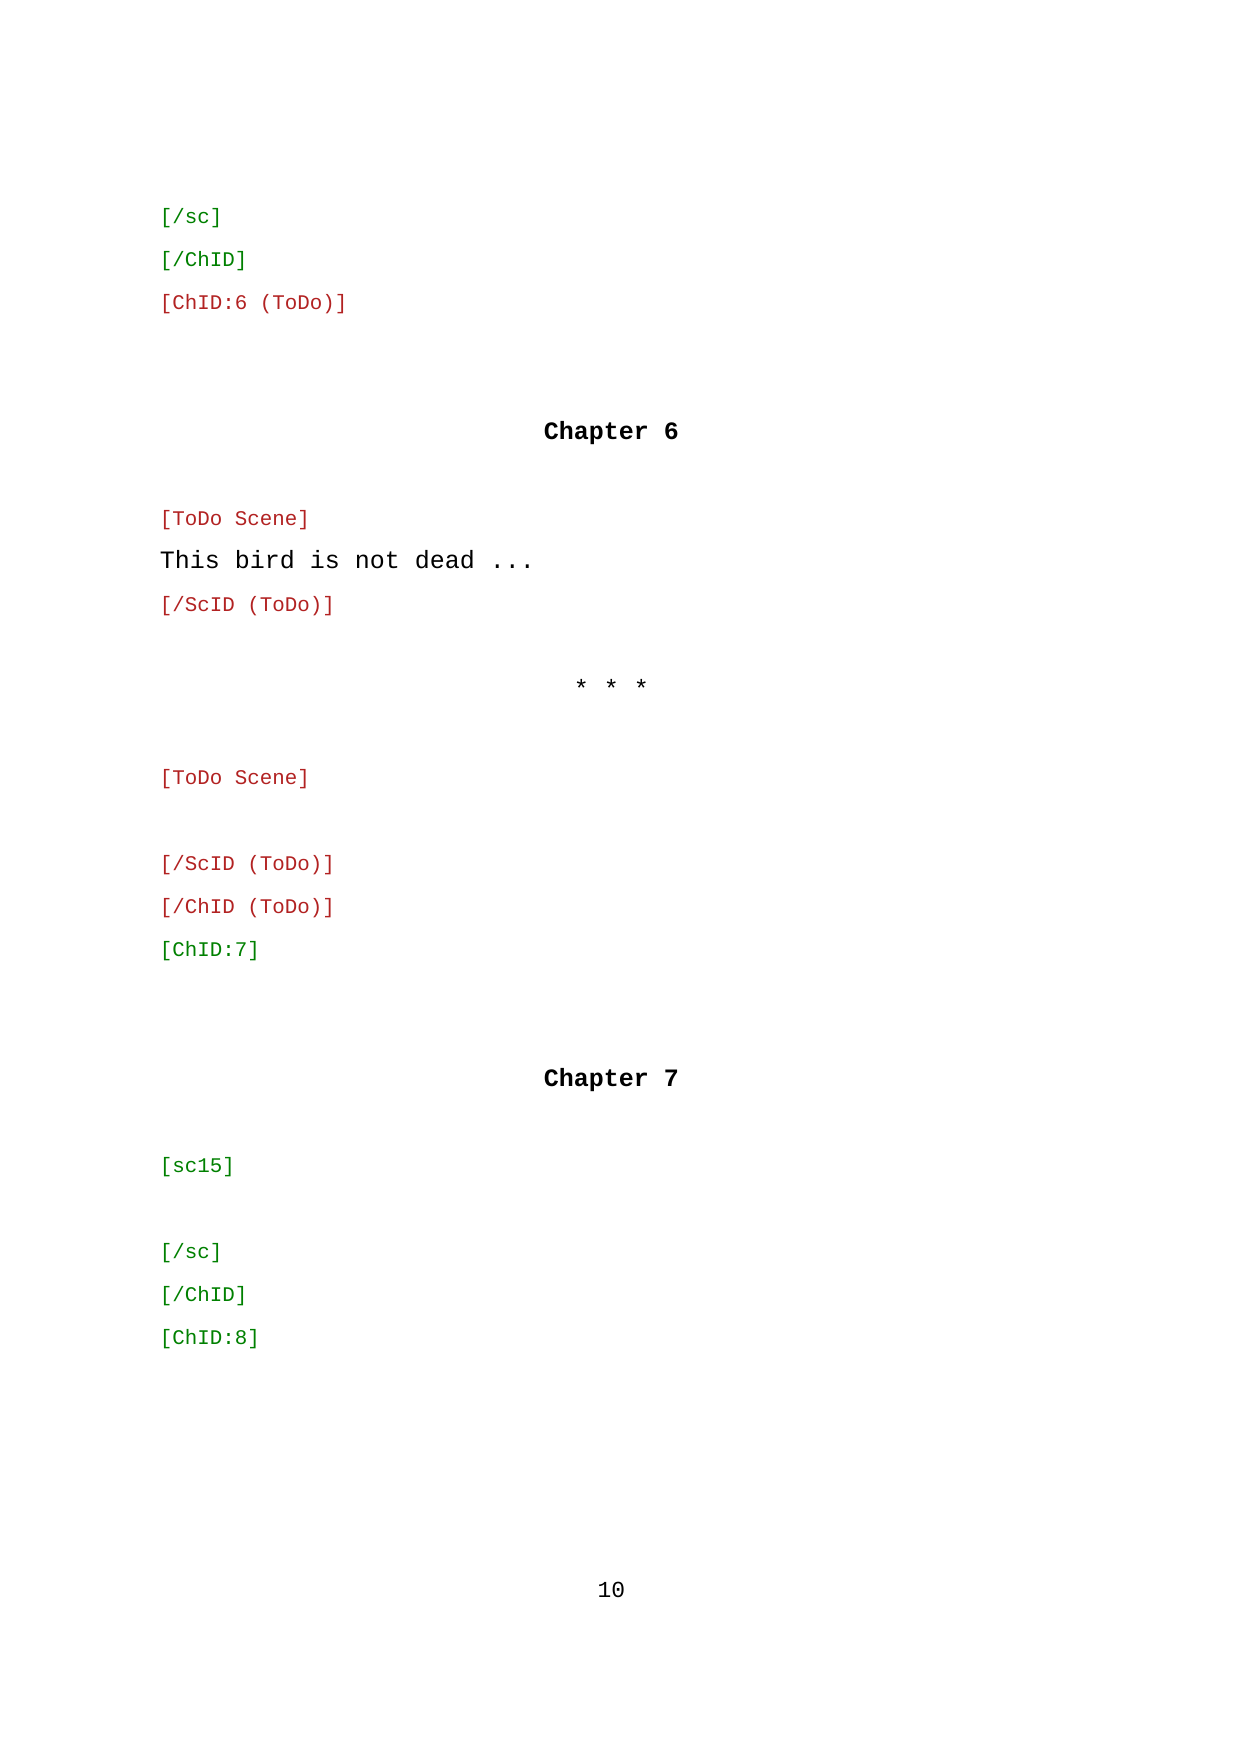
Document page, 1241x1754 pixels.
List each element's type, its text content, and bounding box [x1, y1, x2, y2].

text [ToDo Scene] [159, 749, 1063, 793]
text This bird is not dead ... [159, 534, 1063, 577]
text [ChID:7] [159, 922, 1063, 965]
text [ChID:8] [159, 1310, 1063, 1353]
text [/ChID] [159, 232, 1063, 275]
subtitle Chapter 7 [159, 1051, 1063, 1094]
text [/ChID] [159, 1267, 1063, 1310]
text [/ScID (ToDo)] [159, 836, 1063, 879]
text [/sc] [159, 189, 1063, 232]
subtitle Chapter 6 [159, 404, 1063, 448]
subtitle * * * [159, 663, 1063, 706]
text [sc15] [159, 1138, 1063, 1181]
text [/ScID (ToDo)] [159, 577, 1063, 620]
text [/sc] [159, 1224, 1063, 1267]
text [ToDo Scene] [159, 491, 1063, 534]
text [/ChID (ToDo)] [159, 879, 1063, 922]
text [ChID:6 (ToDo)] [159, 275, 1063, 318]
